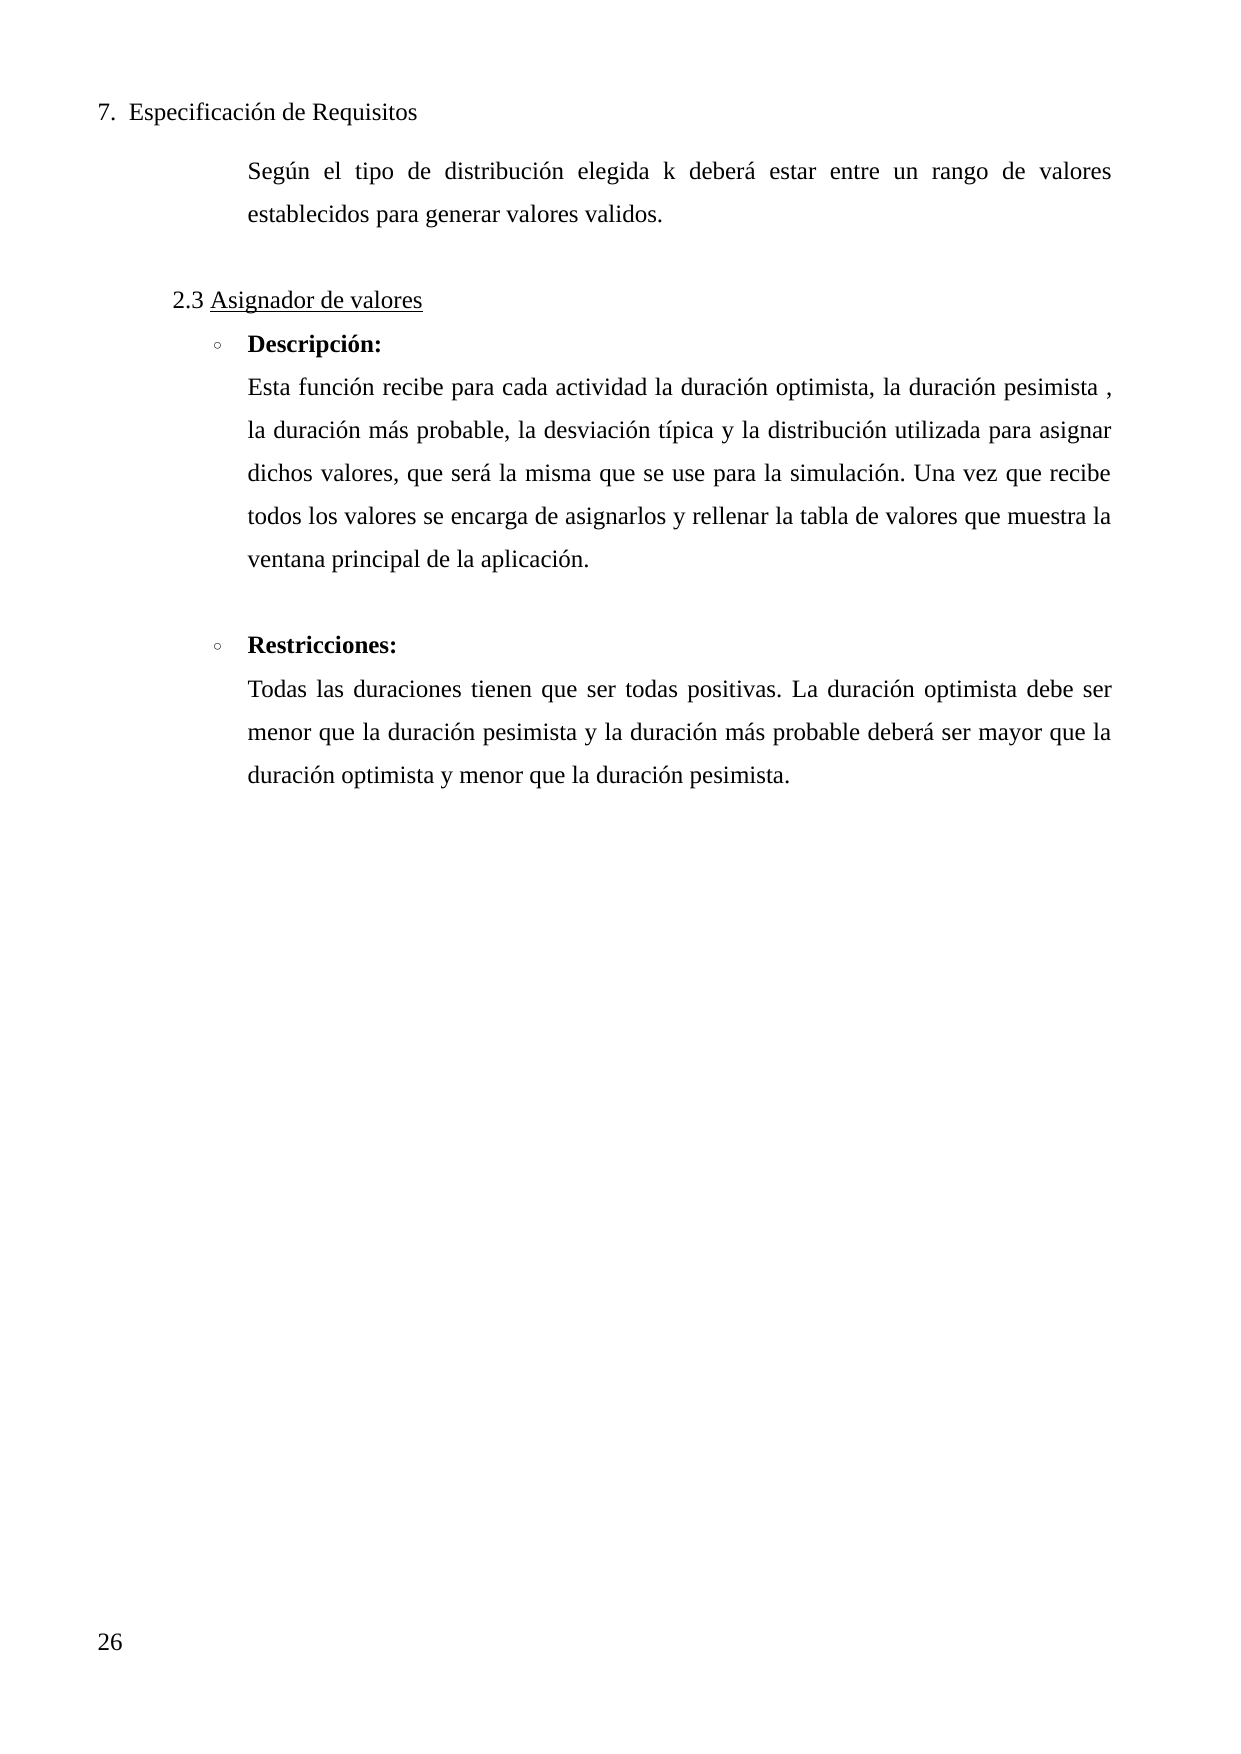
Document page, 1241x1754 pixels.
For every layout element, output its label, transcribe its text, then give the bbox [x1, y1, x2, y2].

list Según el tipo de distribución elegida k deberá estar entre un rango de valores establecidos para generar valores validos. [210, 156, 1113, 228]
list Esta función recibe para cada actividad la duración optimista, la duración pesimista , la duración más probable, la desviación típica y la distribución utilizada para asignar dichos valores, que será la misma que se use para la simulación. Una vez que recibe todos los valores se encarga de asignarlos y rellenar la tabla de valores que muestra la ventana principal de la aplicación. [210, 372, 1113, 573]
list Todas las duraciones tienen que ser todas positivas. La duración optimista debe ser menor que la duración pesimista y la duración más probable deberá ser mayor que la duración optimista y menor que la duración pesimista. [210, 674, 1113, 789]
list Asignador de valores [172, 286, 1113, 314]
list Restricciones: [210, 631, 1113, 659]
list Descripción: [210, 329, 1113, 357]
